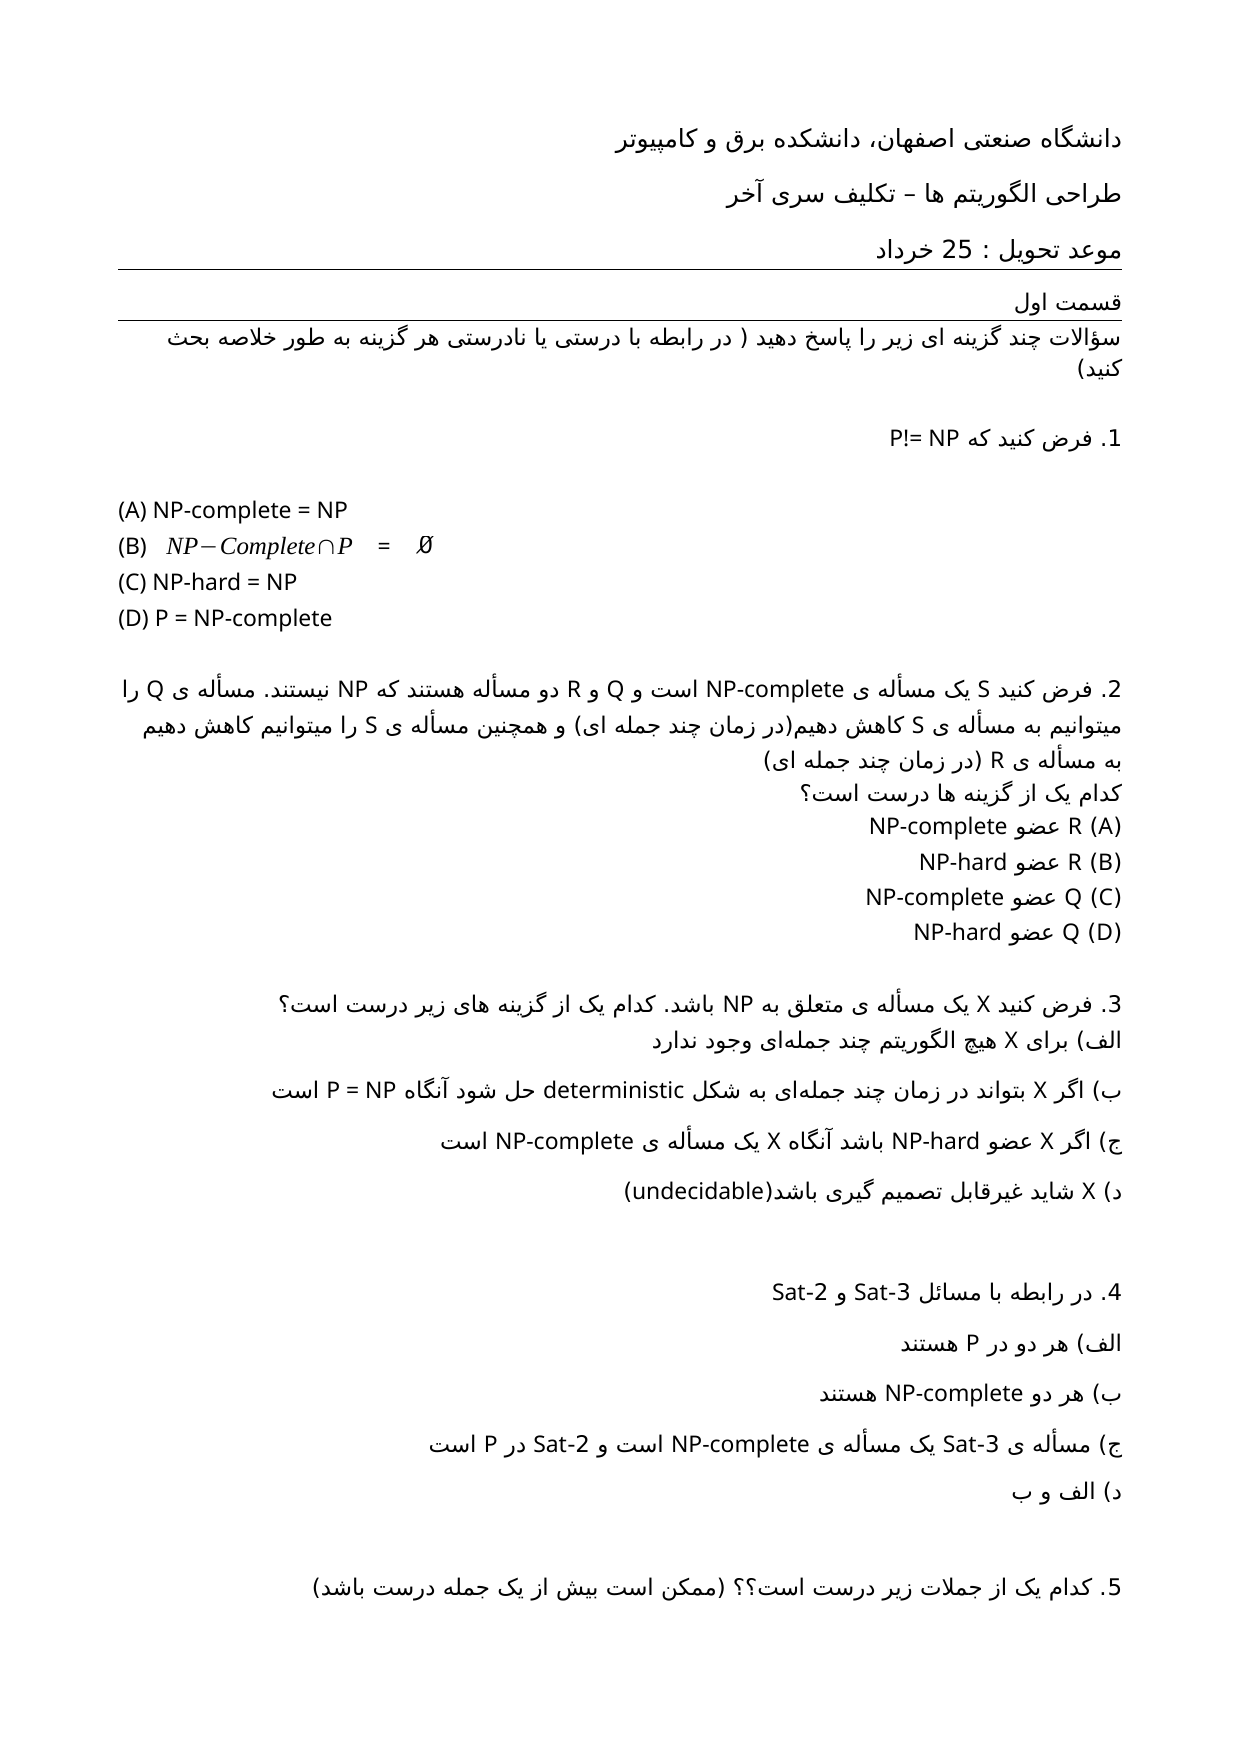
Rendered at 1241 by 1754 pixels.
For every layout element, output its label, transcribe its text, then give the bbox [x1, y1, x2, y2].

text موعد تحویل : 25 خرداد [118, 235, 1122, 269]
text ب) اگر X بتواند در زمان چند جمله‌ای به شکل deterministic حل شود آنگاه P = NP است [118, 1074, 1122, 1106]
text 1. فرض کنید که P!= NP [118, 422, 1122, 453]
text دانشگاه صنعتی اصفهان، دانشکده برق و کامپیوتر [118, 124, 1122, 153]
text 4. در رابطه با مسائل 3-Sat و 2-Sat [118, 1276, 1122, 1308]
text 3. فرض کنید X یک مسأله ی متعلق به NP باشد. کدام یک از گزینه های زیر درست است؟ [118, 988, 1122, 1019]
text قسمت اول [118, 289, 1122, 320]
text کدام یک از گزینه ها درست است؟ [118, 780, 1122, 806]
text د) X شاید غیرقابل تصمیم گیری باشد(undecidable) [118, 1175, 1122, 1207]
text (A) R عضو NP-complete (B) R عضو NP-hard (C) Q عضو NP-complete (D) Q عضو NP-hard [118, 810, 1122, 947]
text 5. کدام یک از جملات زیر درست است؟؟ (ممکن است بیش از یک جمله درست باشد) [118, 1574, 1122, 1601]
text الف) هر دو در P هستند [118, 1327, 1122, 1358]
text ج) مسأله ی 3-Sat یک مسأله ی NP-complete است و 2-Sat در P است [118, 1428, 1122, 1459]
text (A) NP-complete = NP (B) = (C) NP-hard = NP (D) P = NP-complete [118, 494, 1122, 633]
text سؤالات چند گزینه ای زیر را پاسخ دهید ( در رابطه با درستی یا نادرستی هر گزینه به طور خلاصه بحث کنید) [118, 324, 1122, 382]
text 2. فرض کنید S یک مسأله ی NP-complete است و Q و R دو مسأله هستند که NP نیستند. مسأله ی Q را میتوانیم به مسأله ی S کاهش دهیم(در زمان چند جمله ای) و همچنین مسأله ی S را میتوانیم کاهش دهیم به‌ مسأله ی ‌R (در زمان چند جمله ای) [118, 673, 1122, 775]
text ج) اگر X عضو NP-hard باشد آنگاه X یک مسأله ی NP-complete است [118, 1125, 1122, 1156]
text ب) هر دو NP-complete هستند [118, 1377, 1122, 1409]
text طراحی الگوریتم ها – تکلیف سری آخر [118, 180, 1122, 209]
text د) الف و ب [118, 1478, 1122, 1505]
text الف) برای X هیچ الگوریتم چند جمله‌ای وجود ندارد [118, 1024, 1122, 1055]
